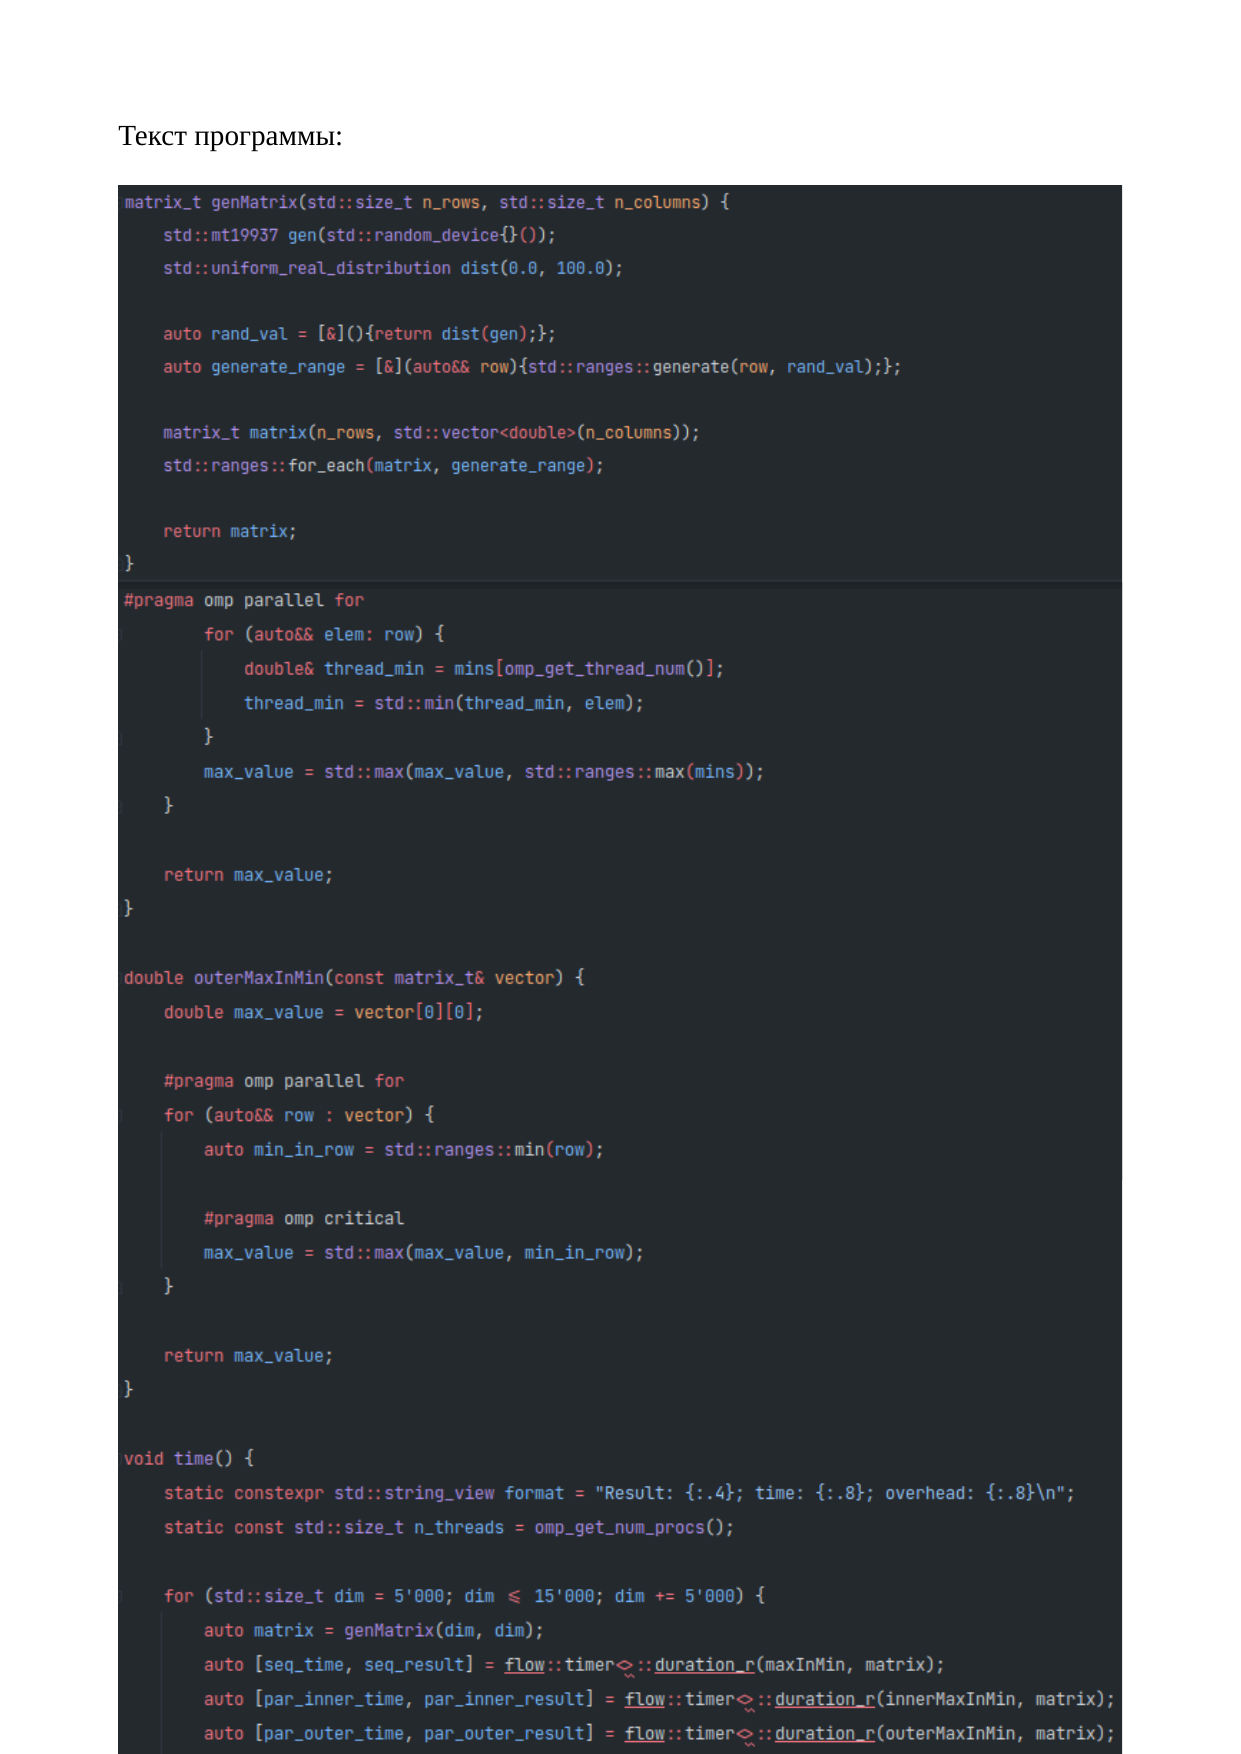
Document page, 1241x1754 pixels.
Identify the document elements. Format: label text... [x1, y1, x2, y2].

picture [118, 185, 1123, 1754]
text Текст программы: [118, 118, 1122, 152]
